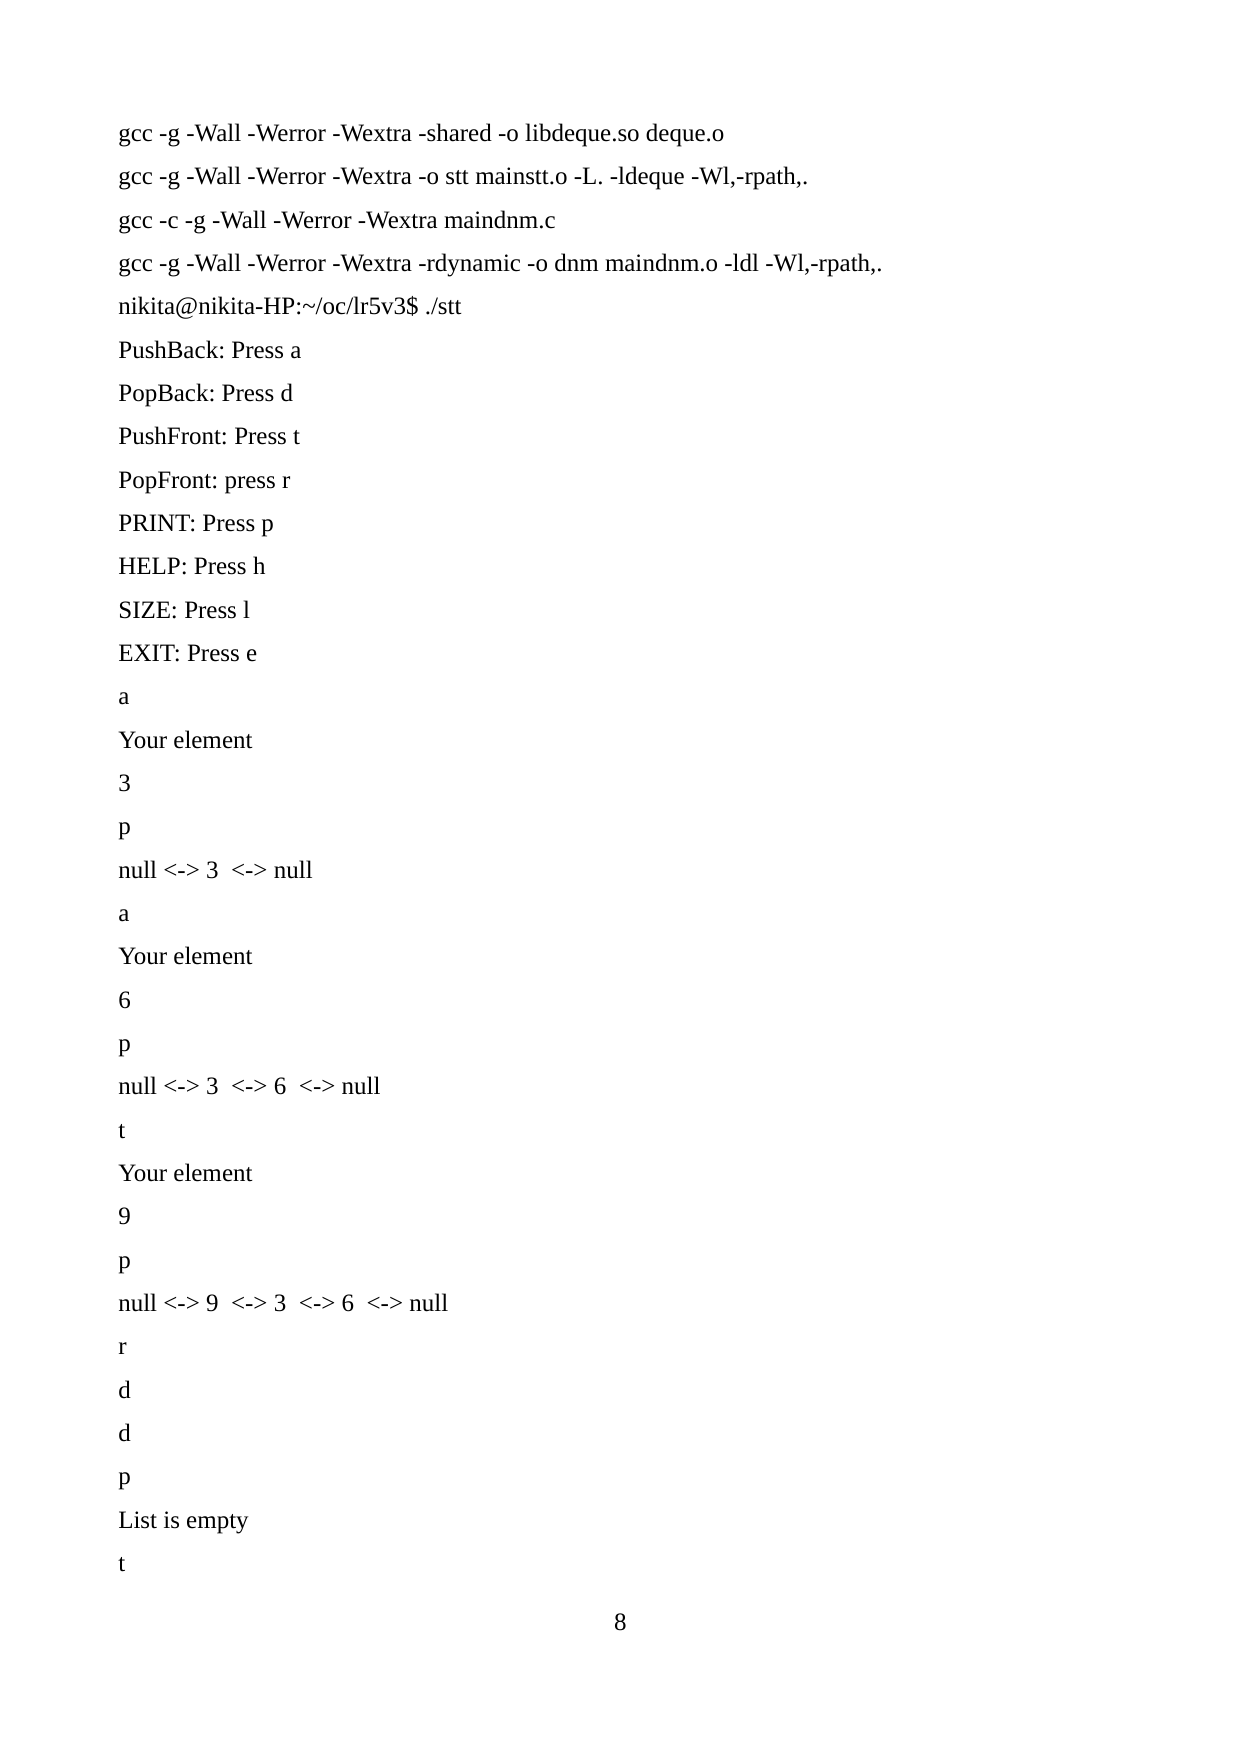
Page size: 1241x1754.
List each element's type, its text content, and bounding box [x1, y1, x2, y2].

text gcc -g -Wall -Werror -Wextra -shared -o libdeque.so deque.o [118, 118, 1122, 147]
text PopFront: press r [118, 465, 1122, 493]
text a [118, 681, 1122, 710]
text PopBack: Press d [118, 378, 1122, 407]
text 3 [118, 768, 1122, 797]
text a [118, 898, 1122, 927]
text Your element [118, 941, 1122, 970]
text p [118, 1245, 1122, 1273]
text Your element [118, 725, 1122, 753]
text gcc -g -Wall -Werror -Wextra -rdynamic -o dnm maindnm.o -ldl -Wl,-rpath,. [118, 248, 1122, 277]
text p [118, 811, 1122, 840]
text 9 [118, 1201, 1122, 1230]
text 6 [118, 985, 1122, 1013]
text p [118, 1028, 1122, 1057]
text gcc -g -Wall -Werror -Wextra -o stt mainstt.o -L. -ldeque -Wl,-rpath,. [118, 161, 1122, 190]
text p [118, 1461, 1122, 1490]
text PushFront: Press t [118, 421, 1122, 450]
text HELP: Press h [118, 551, 1122, 580]
text null <-> 3 <-> null [118, 855, 1122, 883]
text null <-> 3 <-> 6 <-> null [118, 1071, 1122, 1100]
text PRINT: Press p [118, 508, 1122, 537]
text t [118, 1548, 1122, 1577]
text List is empty [118, 1505, 1122, 1533]
text r [118, 1331, 1122, 1360]
text Your element [118, 1158, 1122, 1187]
text null <-> 9 <-> 3 <-> 6 <-> null [118, 1288, 1122, 1317]
text gcc -c -g -Wall -Werror -Wextra maindnm.c [118, 205, 1122, 233]
text SIZE: Press l [118, 595, 1122, 623]
text PushBack: Press a [118, 335, 1122, 363]
text d [118, 1418, 1122, 1447]
text nikita@nikita-HP:~/oc/lr5v3$ ./stt [118, 291, 1122, 320]
text EXIT: Press e [118, 638, 1122, 667]
text d [118, 1375, 1122, 1403]
text t [118, 1115, 1122, 1143]
